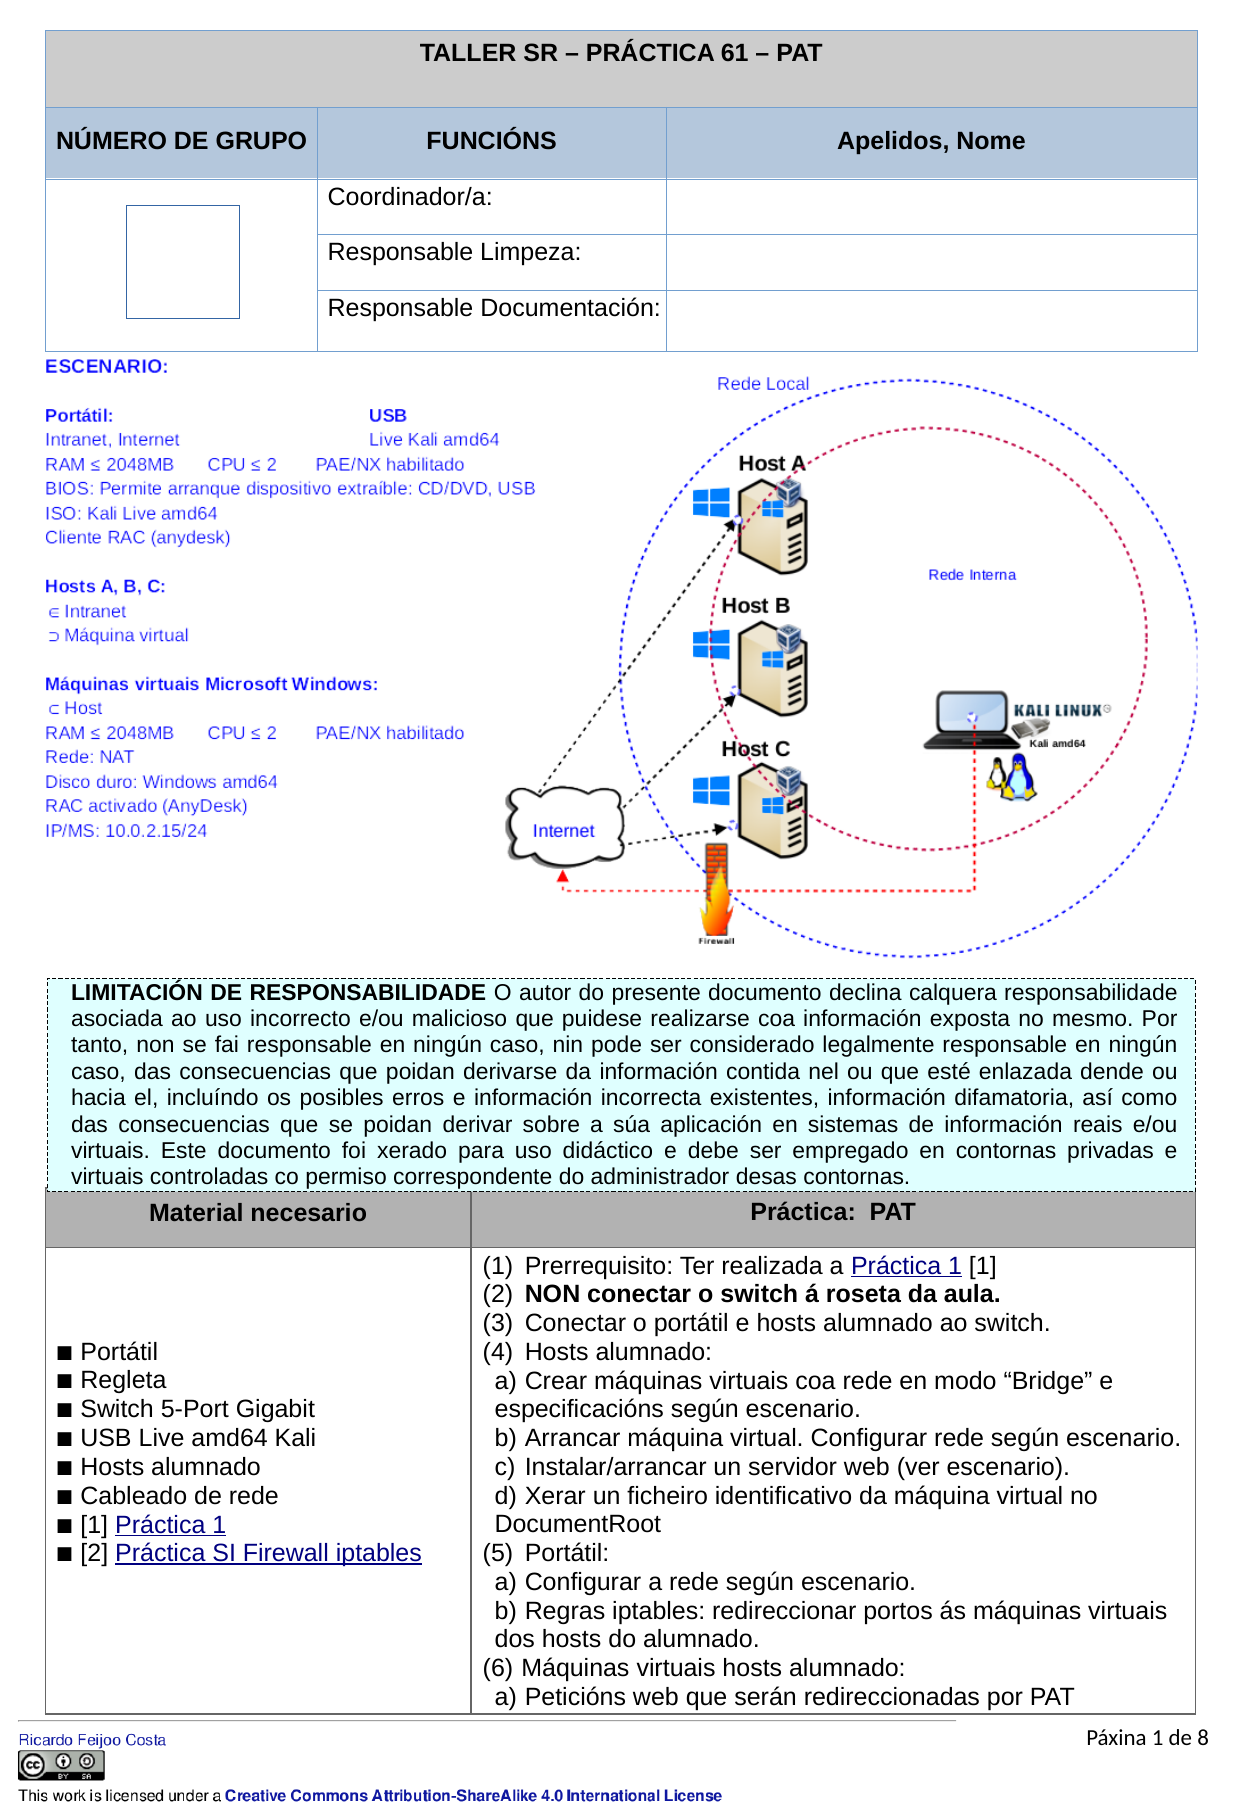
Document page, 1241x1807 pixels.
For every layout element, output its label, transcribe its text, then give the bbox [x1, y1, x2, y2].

table_header Práctica: PAT [472, 1192, 1195, 1247]
table_cell NÚMERO DE GRUPO [46, 108, 317, 178]
table_cell [46, 180, 317, 351]
picture [45, 358, 1198, 978]
table_cell [667, 235, 1197, 289]
table_cell [667, 291, 1197, 351]
picture [8, 1715, 957, 1806]
table_cell Prerrequisito: Ter realizada a Práctica 1 [1] NON conectar o switch á roseta da aula. Conectar o portátil e hosts alumnado ao switch. Hosts alumnado: Crear máquinas virtuais coa rede en modo “Bridge” e especificacións según escenario. Arrancar máquina virtual. Configurar rede según escenario. Instalar/arrancar un servidor web (ver escenario). Xerar un ficheiro identificativo da máquina virtual no DocumentRoot Portátil: Configurar a rede según escenario. Regras iptables: redireccionar portos ás máquinas virtuais dos hosts do alumnado. Máquinas virtuais hosts alumnado: Peticións web que serán redireccionadas por PAT [472, 1248, 1195, 1713]
table_header TALLER SR – PRÁCTICA 61 – PAT [46, 31, 1197, 107]
table_cell Responsable Documentación: [318, 291, 666, 351]
table_header Material necesario [46, 1189, 470, 1247]
table_cell Responsable Limpeza: [318, 235, 666, 289]
table_cell FUNCIÓNS [318, 108, 666, 178]
table_cell [667, 180, 1197, 234]
table_cell Portátil Regleta Switch 5-Port Gigabit USB Live amd64 Kali Hosts alumnado Cableado de rede [1] Práctica 1 [2] Práctica SI Firewall iptables [46, 1248, 470, 1713]
table_cell Coordinador/a: [318, 180, 666, 234]
table_cell Apelidos, Nome [667, 108, 1197, 178]
